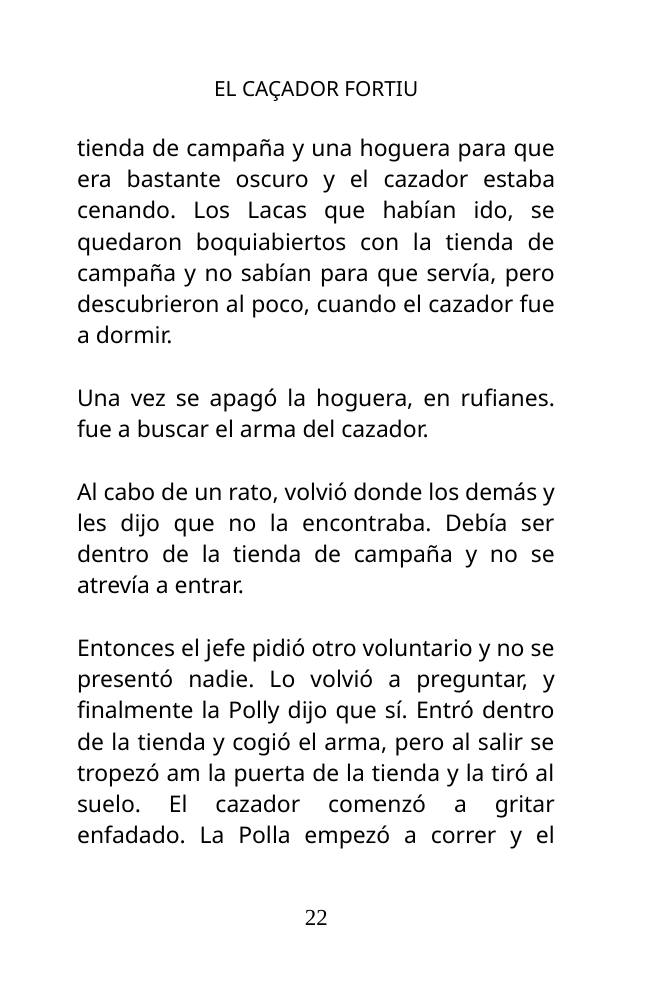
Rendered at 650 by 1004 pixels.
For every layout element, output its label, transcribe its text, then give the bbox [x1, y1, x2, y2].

text Entonces el jefe pidió otro voluntario y no se presentó nadie. Lo volvió a preguntar, y finalmente la Polly dijo que sí. Entró dentro de la tienda y cogió el arma, pero al salir se tropezó am la puerta de la tienda y la tiró al suelo. El cazador comenzó a gritar enfadado. La Polla empezó a correr y el [77, 632, 555, 851]
text Al cabo de un rato, volvió donde los demás y les dijo que no la encontraba. Debía ser dentro de la tienda de campaña y no se atrevía a entrar. [77, 476, 555, 601]
text tienda de campaña y una hoguera para que era bastante oscuro y el cazador estaba cenando. Los Lacas que habían ido, se quedaron boquiabiertos con la tienda de campaña y no sabían para que servía, pero descubrieron al poco, cuando el cazador fue a dormir. [77, 132, 555, 351]
text Una vez se apagó la hoguera, en rufianes. fue a buscar el arma del cazador. [77, 382, 555, 444]
